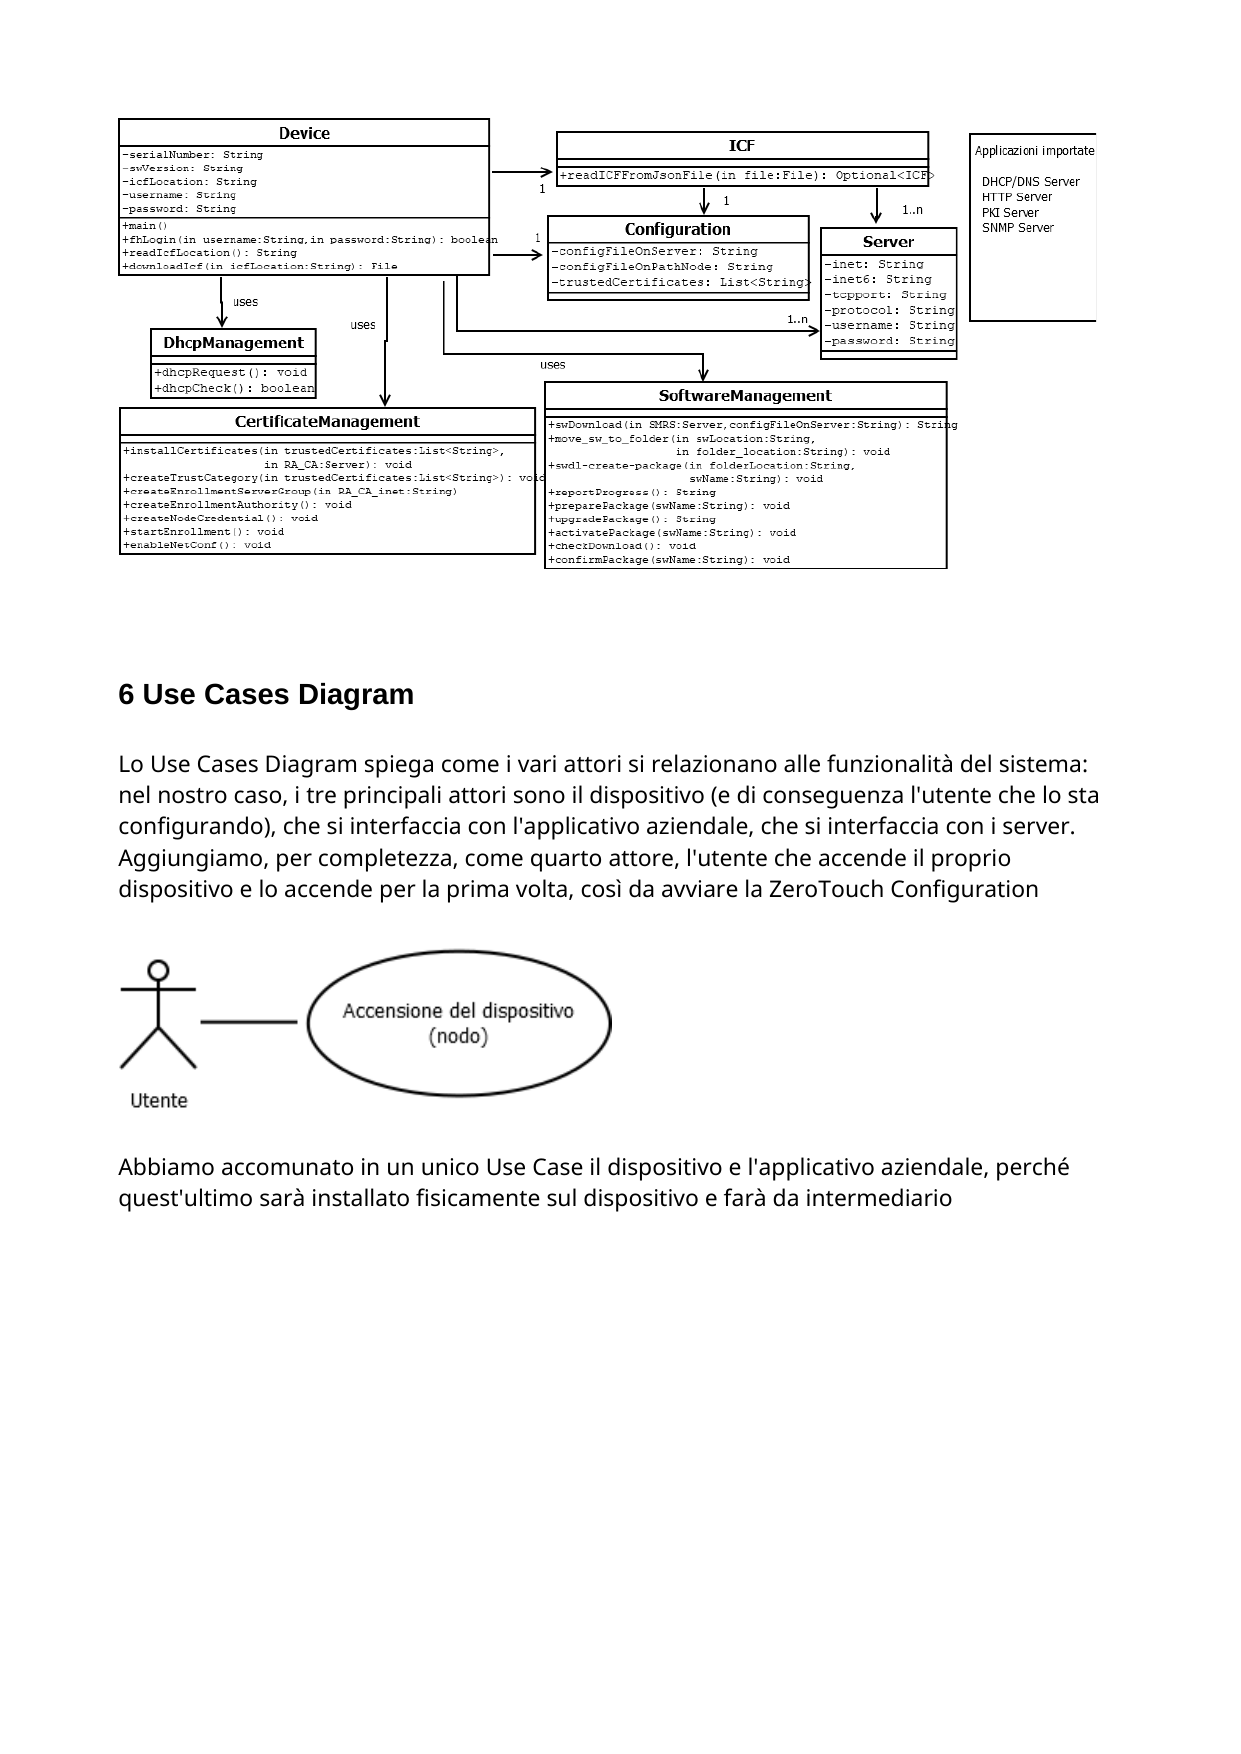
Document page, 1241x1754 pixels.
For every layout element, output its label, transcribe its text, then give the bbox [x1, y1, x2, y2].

text 6 Use Cases Diagram [118, 677, 1122, 710]
text Lo Use Cases Diagram spiega come i vari attori si relazionano alle funzionalità del sistema: nel nostro caso, i tre principali attori sono il dispositivo (e di conseguenza l'utente che lo sta configurando), che si interfaccia con l'applicativo aziendale, che si interfaccia con i server. Aggiungiamo, per completezza, come quarto attore, l'utente che accende il proprio dispositivo e lo accende per la prima volta, così da avviare la ZeroTouch Configuration [118, 748, 1122, 904]
text Abbiamo accomunato in un unico Use Case il dispositivo e l'applicativo aziendale, perché quest'ultimo sarà installato fisicamente sul dispositivo e farà da intermediario [118, 1151, 1122, 1213]
